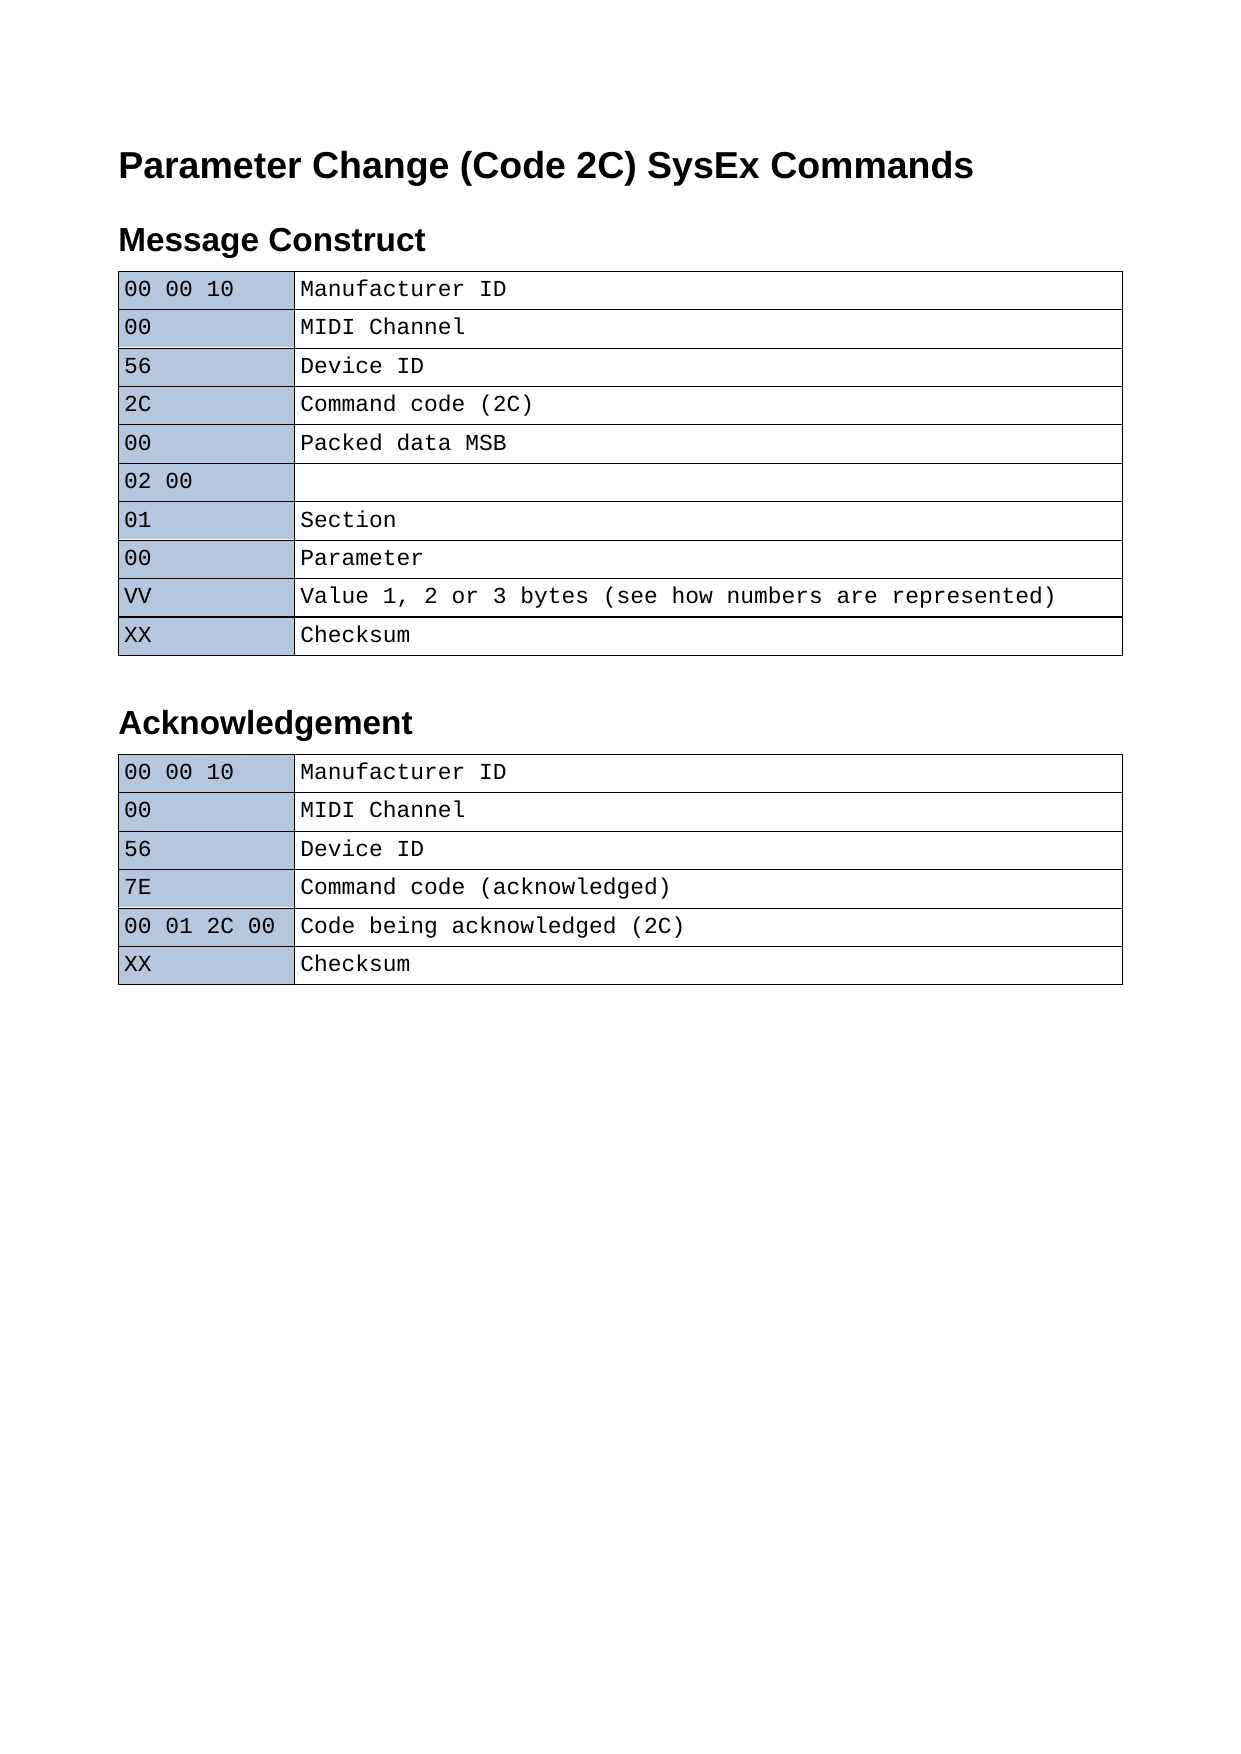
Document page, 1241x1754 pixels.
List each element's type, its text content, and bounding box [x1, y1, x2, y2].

table_cell Device ID [295, 349, 1122, 386]
table_cell 2C [119, 387, 294, 424]
table_cell 7E [119, 870, 294, 907]
table_cell 00 [119, 793, 294, 831]
table_cell Checksum [295, 947, 1122, 984]
table_cell Checksum [295, 618, 1122, 655]
table_header Manufacturer ID [295, 755, 1122, 792]
table_cell MIDI Channel [295, 310, 1122, 347]
table_cell 00 01 2C 00 [119, 909, 294, 946]
table_cell 56 [119, 349, 294, 386]
table_cell XX [119, 947, 294, 984]
table_cell 00 [119, 541, 294, 578]
table_cell 56 [119, 832, 294, 869]
table_cell Parameter [295, 541, 1122, 578]
table_cell Command code (acknowledged) [295, 870, 1122, 907]
table_header Manufacturer ID [295, 272, 1122, 309]
table_cell Command code (2C) [295, 387, 1122, 424]
table_cell VV [119, 579, 294, 616]
table_cell 00 [119, 425, 294, 463]
table_cell Value 1, 2 or 3 bytes (see how numbers are represented) [295, 579, 1122, 616]
table_cell [295, 464, 1122, 501]
table_cell XX [119, 618, 294, 655]
table_header 00 00 10 [119, 755, 294, 792]
table_cell 00 [119, 310, 294, 347]
table_cell 02 00 [119, 464, 294, 501]
subtitle Acknowledgement [118, 703, 1122, 741]
table_cell MIDI Channel [295, 793, 1122, 831]
subtitle Parameter Change (Code 2C) SysEx Commands [118, 143, 1122, 186]
table_cell Section [295, 502, 1122, 539]
table_cell 01 [119, 502, 294, 539]
table_cell Code being acknowledged (2C) [295, 909, 1122, 946]
subtitle Message Construct [118, 219, 1122, 258]
table_cell Packed data MSB [295, 425, 1122, 463]
table_cell Device ID [295, 832, 1122, 869]
table_header 00 00 10 [119, 272, 294, 309]
